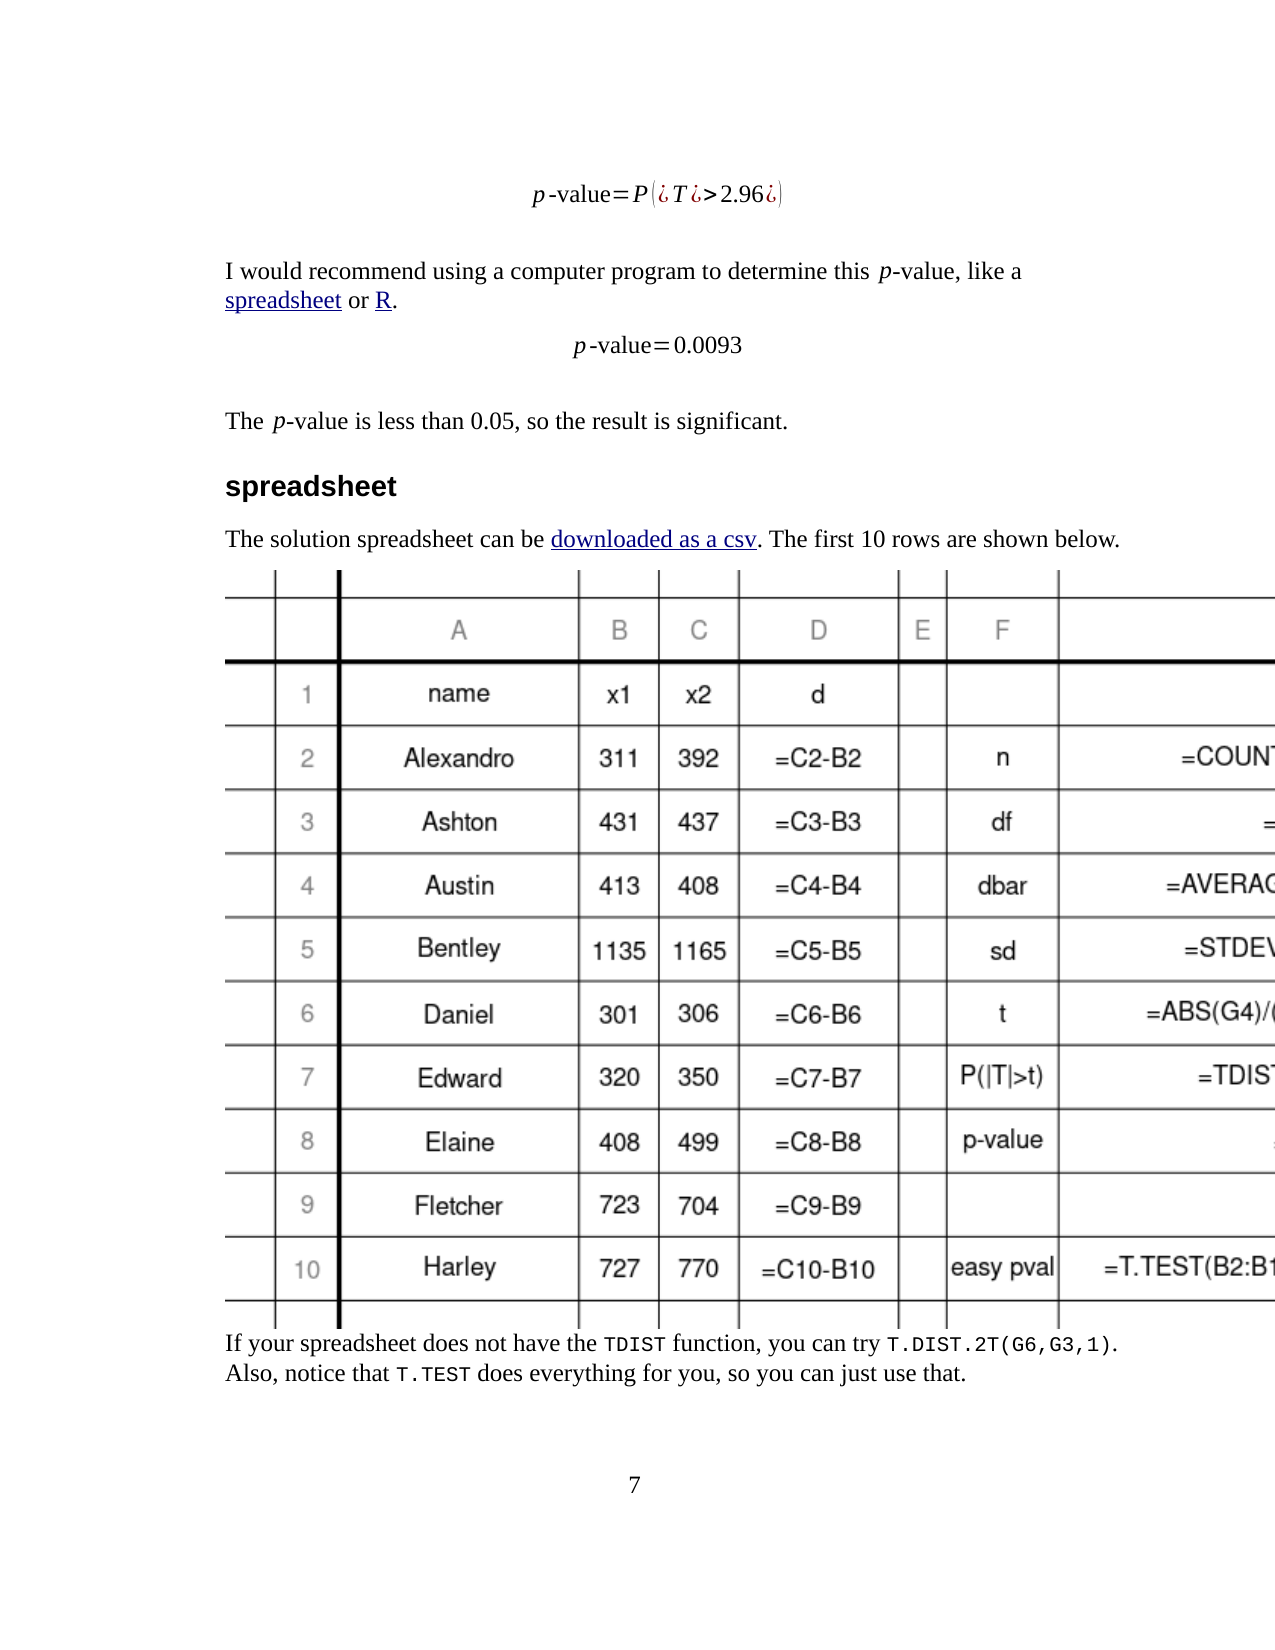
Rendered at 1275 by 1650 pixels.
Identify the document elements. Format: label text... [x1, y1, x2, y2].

list If your spreadsheet does not have the TDIST function, you can try T.DIST.2T(G6,G3,1). Also, notice that T.TEST does everything for you, so you can just use that. [187, 571, 1125, 1387]
list I would recommend using a computer program to determine this -value, like a spreadsheet or R. [187, 256, 1125, 313]
picture [225, 570, 1275, 1329]
subtitle spreadsheet [187, 469, 1125, 502]
list The -value is less than 0.05, so the result is significant. [187, 406, 1125, 435]
list The solution spreadsheet can be downloaded as a csv. The first 10 rows are shown below. [187, 524, 1125, 553]
